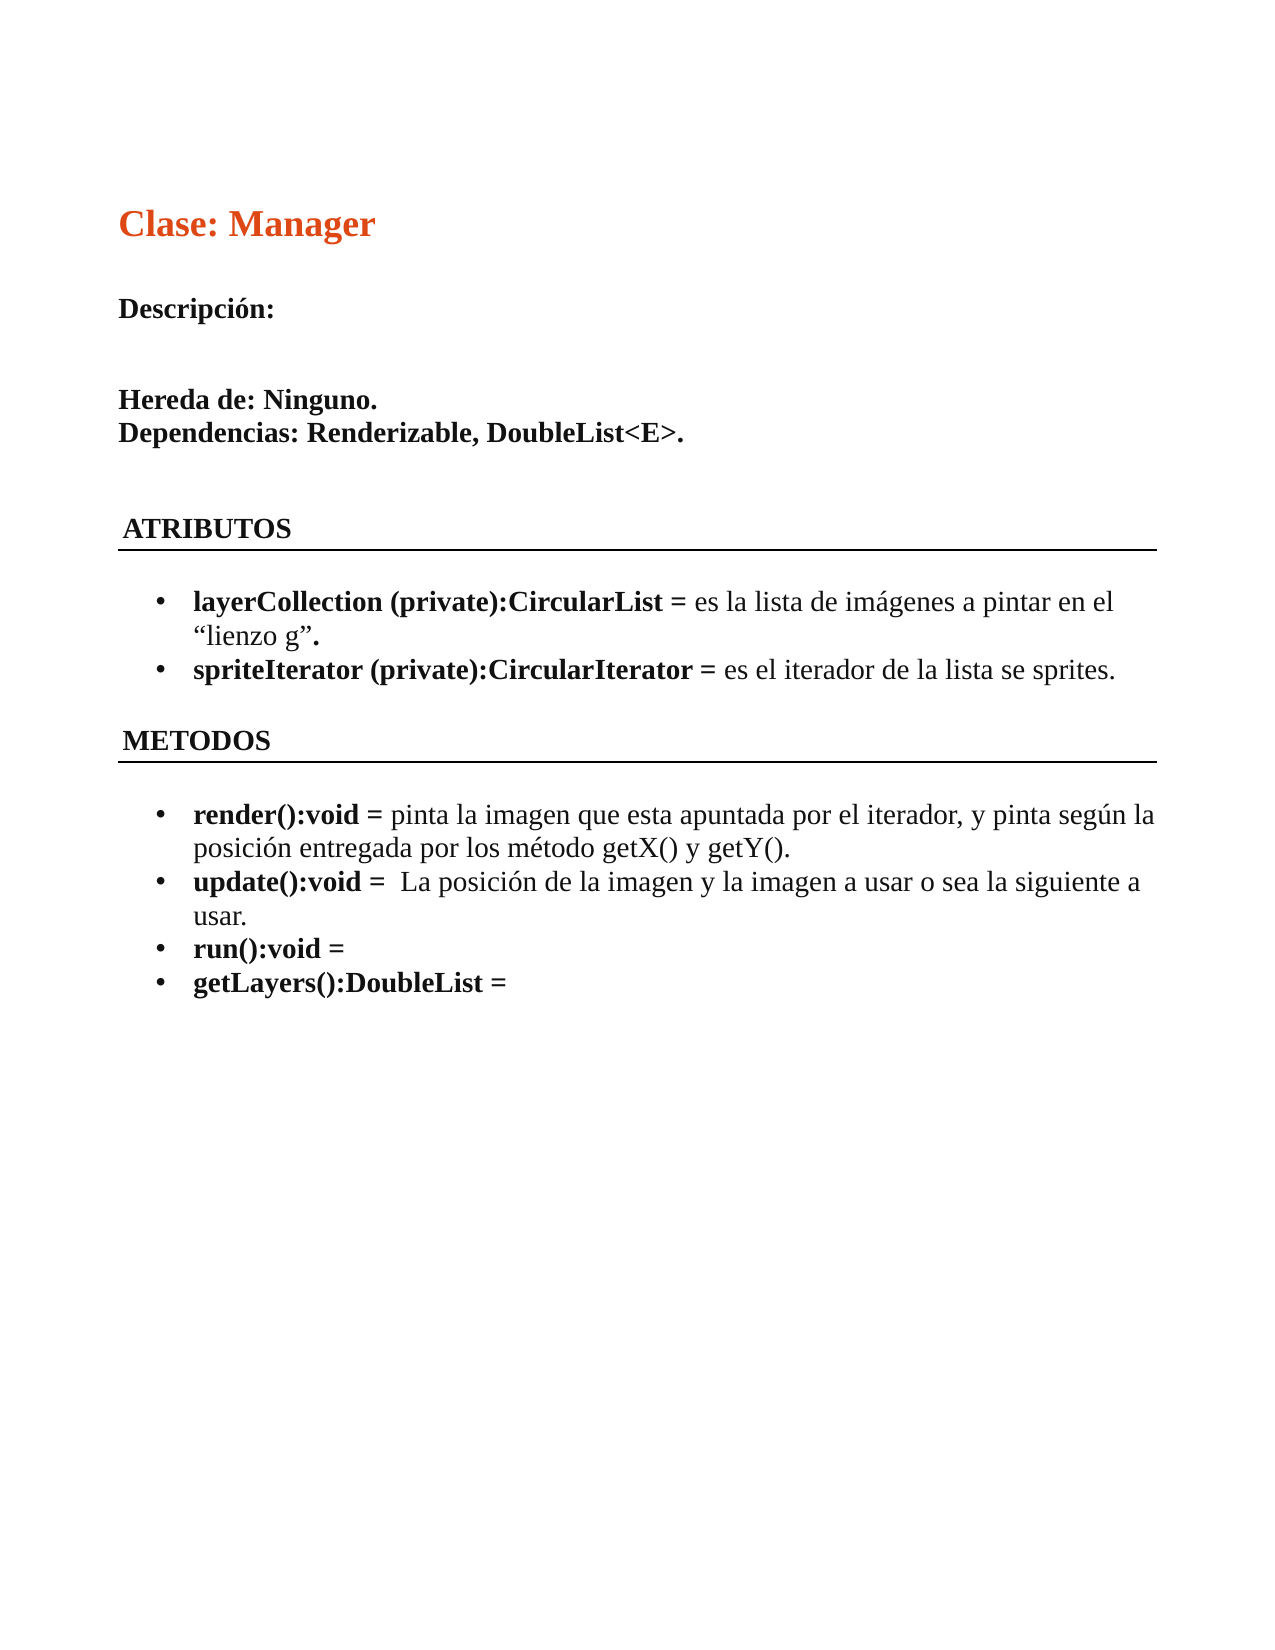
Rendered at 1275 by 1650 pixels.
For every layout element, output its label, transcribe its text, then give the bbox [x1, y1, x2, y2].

list render():void = pinta la imagen que esta apuntada por el iterador, y pinta según la posición entregada por los método getX() y getY(). [156, 797, 1157, 864]
text METODOS [118, 719, 1157, 761]
list getLayers():DoubleList = [156, 965, 1157, 998]
list run():void = [156, 931, 1157, 965]
text Descripción: [118, 291, 1157, 324]
text ATRIBUTOS [118, 507, 1157, 549]
list update():void = La posición de la imagen y la imagen a usar o sea la siguiente a usar. [156, 864, 1157, 931]
list spriteIterator (private):CircularIterator = es el iterador de la lista se sprites. [156, 652, 1157, 685]
subtitle Clase: Manager [118, 201, 1157, 245]
list layerCollection (private):CircularList = es la lista de imágenes a pintar en el “lienzo g”. [156, 584, 1157, 652]
text Dependencias: Renderizable, DoubleList<E>. [118, 416, 1157, 449]
text Hereda de: Ninguno. [118, 382, 1157, 416]
